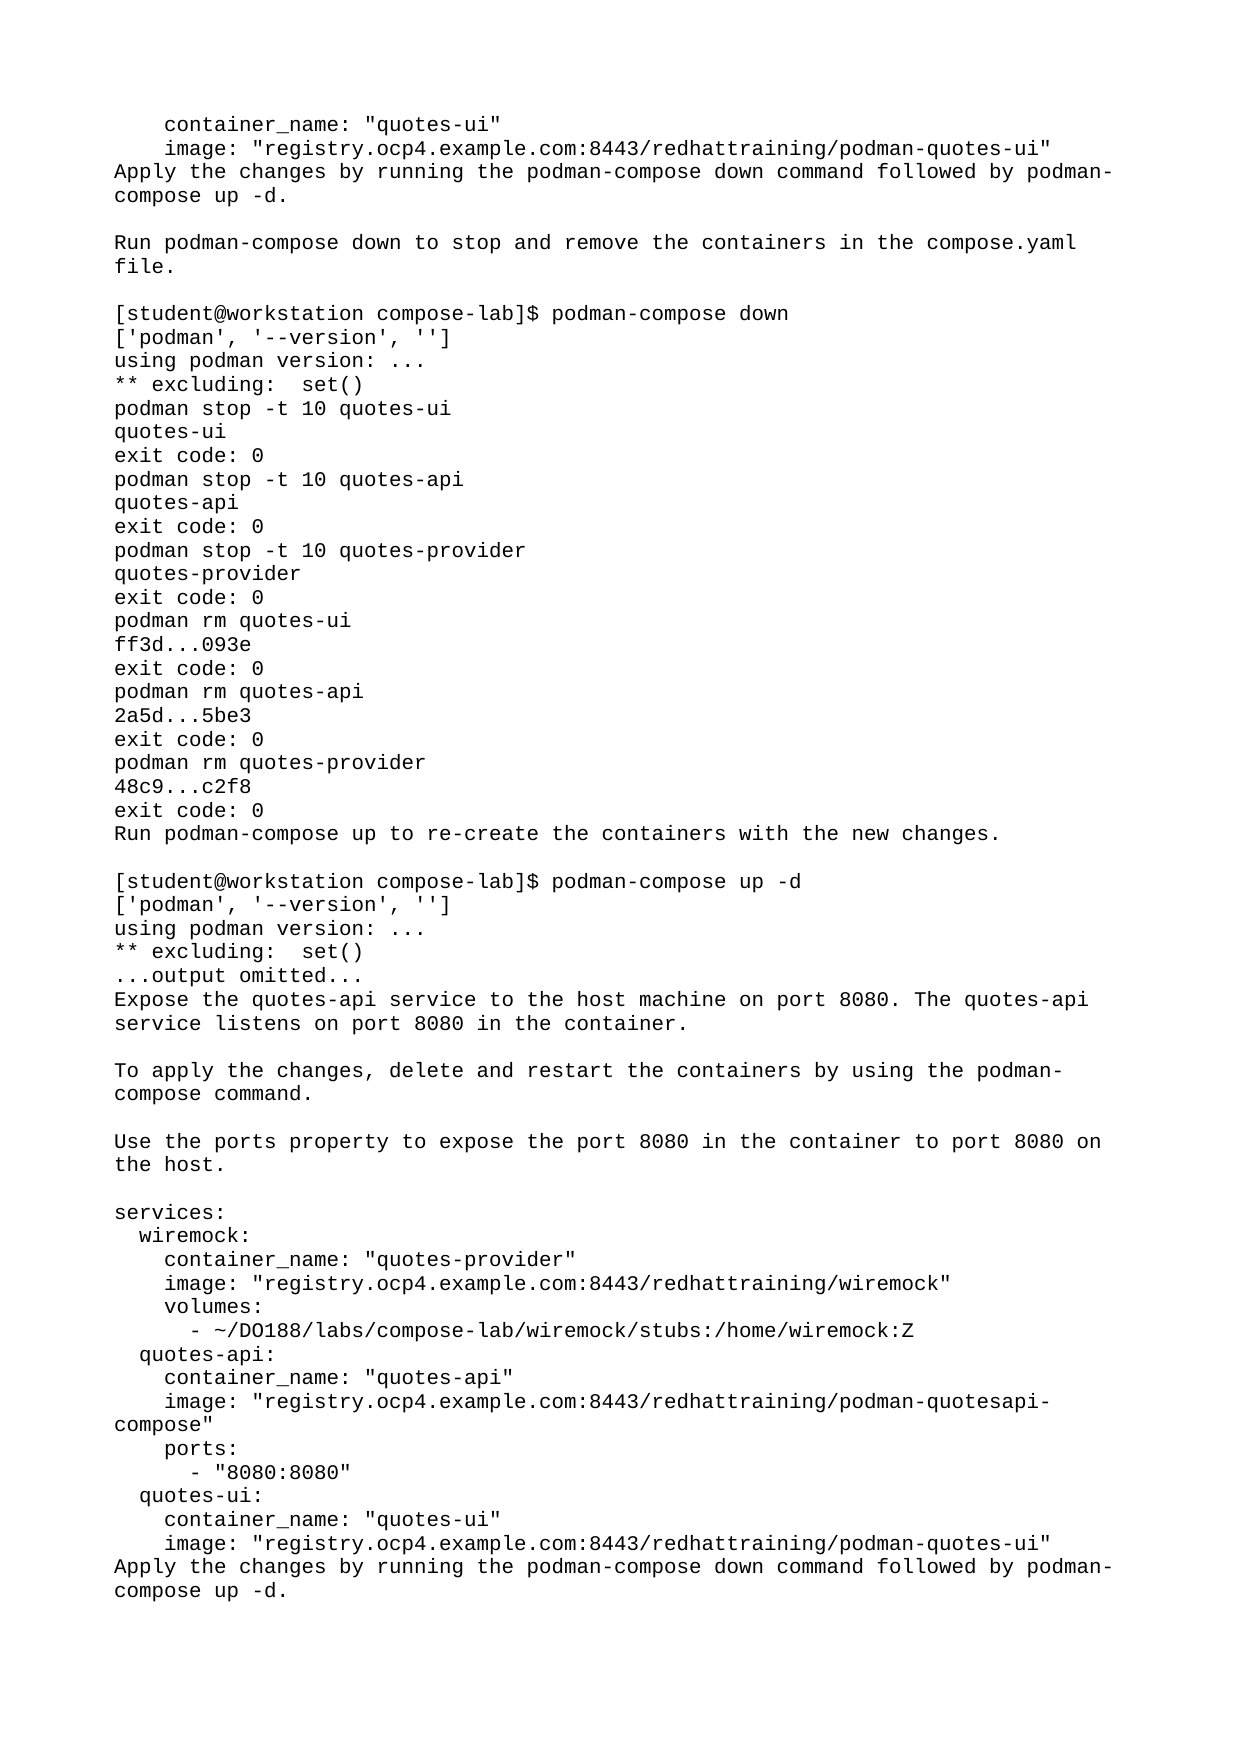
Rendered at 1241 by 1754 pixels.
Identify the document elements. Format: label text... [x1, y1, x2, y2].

text container_name: "quotes-ui" image: "registry.ocp4.example.com:8443/redhattraining/podman-quotes-ui" Apply the changes by running the podman-compose down command followed by podman-compose up -d. Run podman-compose down to stop and remove the containers in the compose.yaml file. [student@workstation compose-lab]$ podman-compose down ['podman', '--version', ''] using podman version: ... ** excluding: set() podman stop -t 10 quotes-ui quotes-ui exit code: 0 podman stop -t 10 quotes-api quotes-api exit code: 0 podman stop -t 10 quotes-provider quotes-provider exit code: 0 podman rm quotes-ui ff3d...093e exit code: 0 podman rm quotes-api 2a5d...5be3 exit code: 0 podman rm quotes-provider 48c9...c2f8 exit code: 0 Run podman-compose up to re-create the containers with the new changes. [student@workstation compose-lab]$ podman-compose up -d ['podman', '--version', ''] using podman version: ... ** excluding: set() ...output omitted... Expose the quotes-api service to the host machine on port 8080. The quotes-api service listens on port 8080 in the container. To apply the changes, delete and restart the containers by using the podman-compose command. Use the ports property to expose the port 8080 in the container to port 8080 on the host. services: wiremock: container_name: "quotes-provider" image: "registry.ocp4.example.com:8443/redhattraining/wiremock" volumes: - ~/DO188/labs/compose-lab/wiremock/stubs:/home/wiremock:Z quotes-api: container_name: "quotes-api" image: "registry.ocp4.example.com:8443/redhattraining/podman-quotesapi-compose" ports: - "8080:8080" quotes-ui: container_name: "quotes-ui" image: "registry.ocp4.example.com:8443/redhattraining/podman-quotes-ui" Apply the changes by running the podman-compose down command followed by podman-compose up -d. [114, 114, 1127, 1627]
